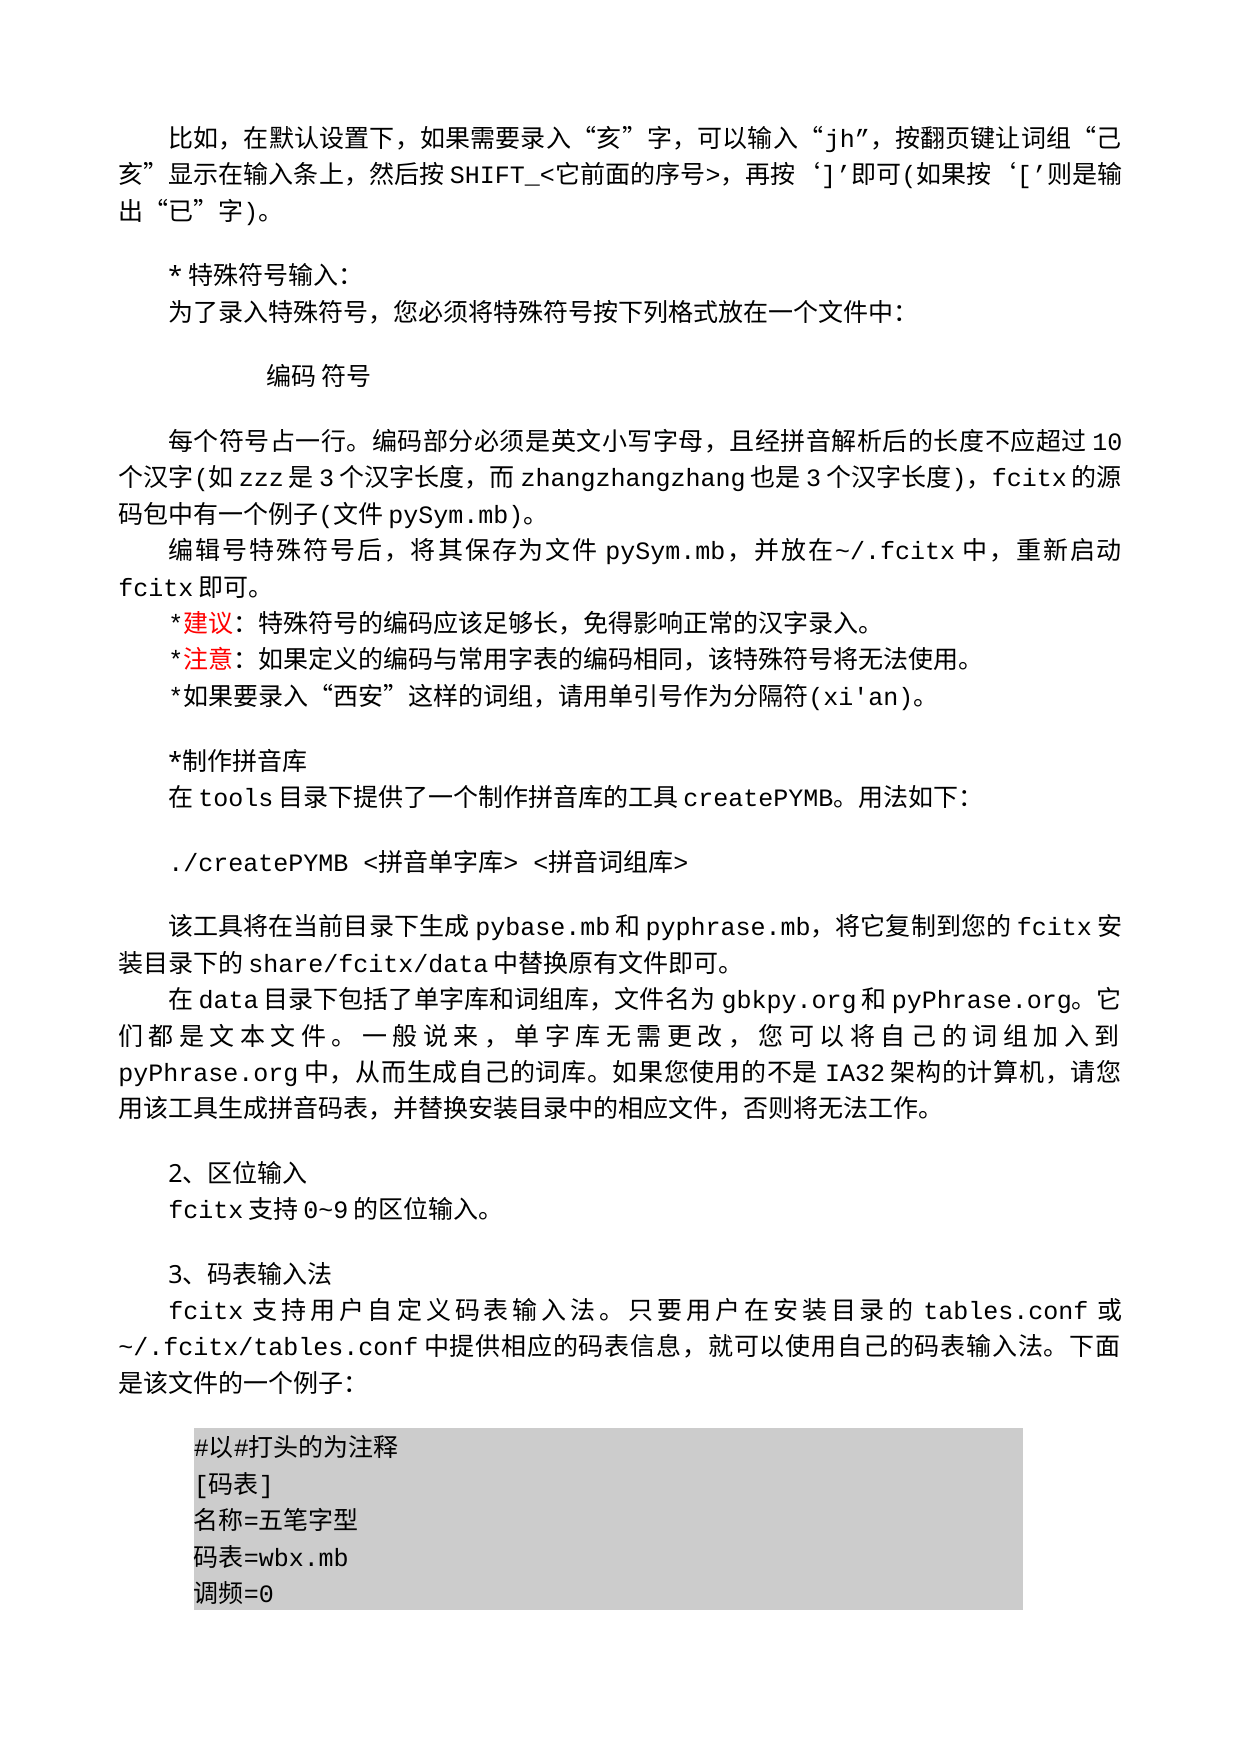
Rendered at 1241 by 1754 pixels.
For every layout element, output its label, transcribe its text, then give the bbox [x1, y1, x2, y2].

text 3、码表输入法 [118, 1254, 1122, 1290]
text fcitx支持用户自定义码表输入法。只要用户在安装目录的tables.conf或~/.fcitx/tables.conf中提供相应的码表信息，就可以使用自己的码表输入法。下面是该文件的一个例子： [118, 1290, 1122, 1399]
text 每个符号占一行。编码部分必须是英文小写字母，且经拼音解析后的长度不应超过10个汉字(如zzz是3个汉字长度，而 zhangzhangzhang也是3个汉字长度)，fcitx的源码包中有一个例子(文件pySym.mb)。 [118, 421, 1122, 531]
text 2、区位输入 [118, 1153, 1122, 1189]
text 为了录入特殊符号，您必须将特殊符号按下列格式放在一个文件中： [118, 292, 1122, 328]
text * 特殊符号输入： [118, 256, 1122, 292]
text ./createPYMB <拼音单字库> <拼音词组库> [118, 842, 1122, 878]
text 编码 符号 [118, 356, 1122, 393]
text 在tools目录下提供了一个制作拼音库的工具createPYMB。用法如下： [118, 777, 1122, 814]
text fcitx支持0~9的区位输入。 [118, 1189, 1122, 1226]
text 该工具将在当前目录下生成pybase.mb和pyphrase.mb，将它复制到您的fcitx安装目录下的share/fcitx/data中替换原有文件即可。 [118, 907, 1122, 979]
table_header #以#打头的为注释 [码表] 名称=五笔字型 码表=wbx.mb 调频=0 [194, 1428, 1023, 1610]
text *建议：特殊符号的编码应该足够长，免得影响正常的汉字录入。 [118, 603, 1122, 640]
text 在data目录下包括了单字库和词组库，文件名为gbkpy.org和pyPhrase.org。它们都是文本文件。一般说来，单字库无需更改，您可以将自己的词组加入到pyPhrase.org中，从而生成自己的词库。如果您使用的不是IA32架构的计算机，请您用该工具生成拼音码表，并替换安装目录中的相应文件，否则将无法工作。 [118, 979, 1122, 1125]
text *注意：如果定义的编码与常用字表的编码相同，该特殊符号将无法使用。 [118, 640, 1122, 676]
text 比如，在默认设置下，如果需要录入“亥”字，可以输入“jh”，按翻页键让词组“己亥”显示在输入条上，然后按SHIFT_<它前面的序号>，再按‘]’即可(如果按‘[’则是输出“已”字)。 [118, 118, 1122, 227]
text *制作拼音库 [118, 741, 1122, 777]
text 编辑号特殊符号后，将其保存为文件pySym.mb，并放在~/.fcitx中，重新启动fcitx即可。 [118, 531, 1122, 603]
text *如果要录入“西安”这样的词组，请用单引号作为分隔符(xi'an)。 [118, 676, 1122, 713]
